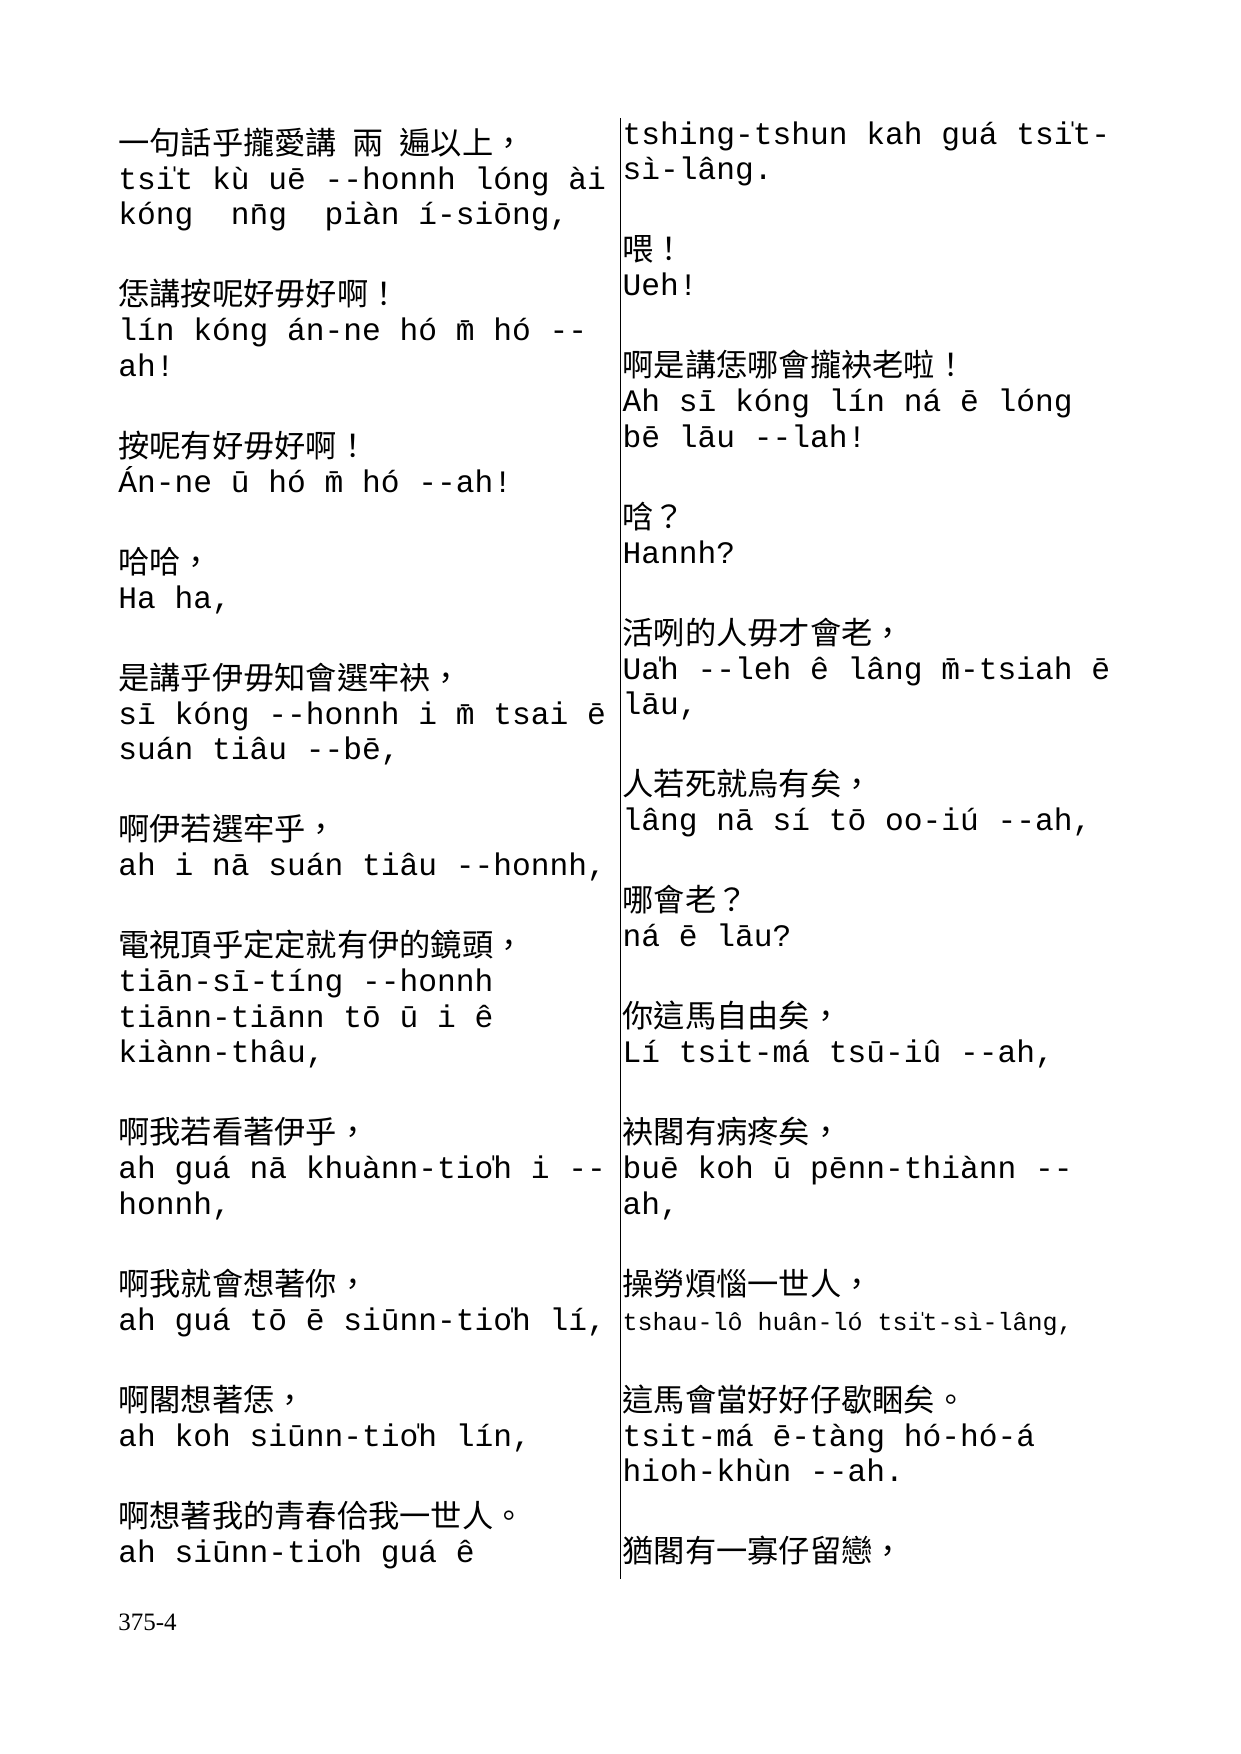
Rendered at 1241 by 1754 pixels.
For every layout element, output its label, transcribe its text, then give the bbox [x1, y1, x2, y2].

text 哈哈， [118, 537, 618, 582]
text tsi̍t kù uē --honnh lóng ài kóng nn̄g piàn í-siōng, [118, 163, 618, 234]
text Hannh? [622, 537, 1122, 572]
text 啊想著我的青春佮我一世人。 [118, 1491, 618, 1536]
text tiān-sī-tíng --honnh tiānn-tiānn tō ū i ê kiànn-thâu, [118, 966, 618, 1072]
text ah siūnn-tio̍h guá ê [118, 1536, 618, 1572]
text 袂閣有病疼矣， [622, 1107, 1122, 1153]
text ah guá tō ē siūnn-tio̍h lí, [118, 1304, 618, 1339]
text 啊我若看著伊乎， [118, 1107, 618, 1153]
text 操勞煩惱一世人， [622, 1259, 1122, 1304]
text ah i nā suán tiâu --honnh, [118, 850, 618, 885]
text 啊閣想著恁， [118, 1375, 618, 1420]
text 啊是講恁哪會攏袂老啦！ [622, 340, 1122, 386]
text 猶閣有一寡仔留戀， [622, 1526, 1122, 1572]
text 恁講按呢好毋好啊！ [118, 269, 618, 315]
text ah koh siūnn-tio̍h lín, [118, 1420, 618, 1456]
text 你這馬自由矣， [622, 991, 1122, 1037]
text 一句話乎攏愛講 兩 遍以上， [118, 118, 618, 163]
text 這馬會當好好仔歇睏矣。 [622, 1375, 1122, 1420]
text 喂！ [622, 224, 1122, 269]
text Án-ne ū hó m̄ hó --ah! [118, 466, 618, 502]
text 啊伊若選牢乎， [118, 804, 618, 850]
text 是講乎伊毋知會選牢袂， [118, 653, 618, 698]
text sī kóng --honnh i m̄ tsai ē suán tiâu --bē, [118, 698, 618, 769]
text lâng nā sí tō oo-iú --ah, [622, 804, 1122, 840]
text ah guá nā khuànn-tio̍h i --honnh, [118, 1153, 618, 1223]
text Lí tsit-má tsū-iû --ah, [622, 1037, 1122, 1072]
text 啊我就會想著你， [118, 1259, 618, 1304]
text lín kóng án-ne hó m̄ hó --ah! [118, 315, 618, 386]
text 哪會老？ [622, 875, 1122, 921]
text Ua̍h --leh ê lâng m̄-tsiah ē lāu, [622, 653, 1122, 724]
text Ha ha, [118, 582, 618, 618]
text 人若死就烏有矣， [622, 759, 1122, 804]
text 電視頂乎定定就有伊的鏡頭， [118, 921, 618, 966]
text ná ē lāu? [622, 921, 1122, 956]
text 唅？ [622, 492, 1122, 537]
text 活咧的人毋才會老， [622, 608, 1122, 653]
text tshing-tshun kah guá tsi̍t-sì-lâng. [622, 118, 1122, 189]
text 按呢有好毋好啊！ [118, 421, 618, 466]
text tshau-lô huân-ló tsi̍t-sì-lâng, [622, 1304, 1122, 1339]
text Ah sī kóng lín ná ē lóng bē lāu --lah! [622, 386, 1122, 456]
text buē koh ū pēnn-thiànn --ah, [622, 1153, 1122, 1223]
text tsit-má ē-tàng hó-hó-á hioh-khùn --ah. [622, 1420, 1122, 1491]
text Ueh! [622, 269, 1122, 305]
